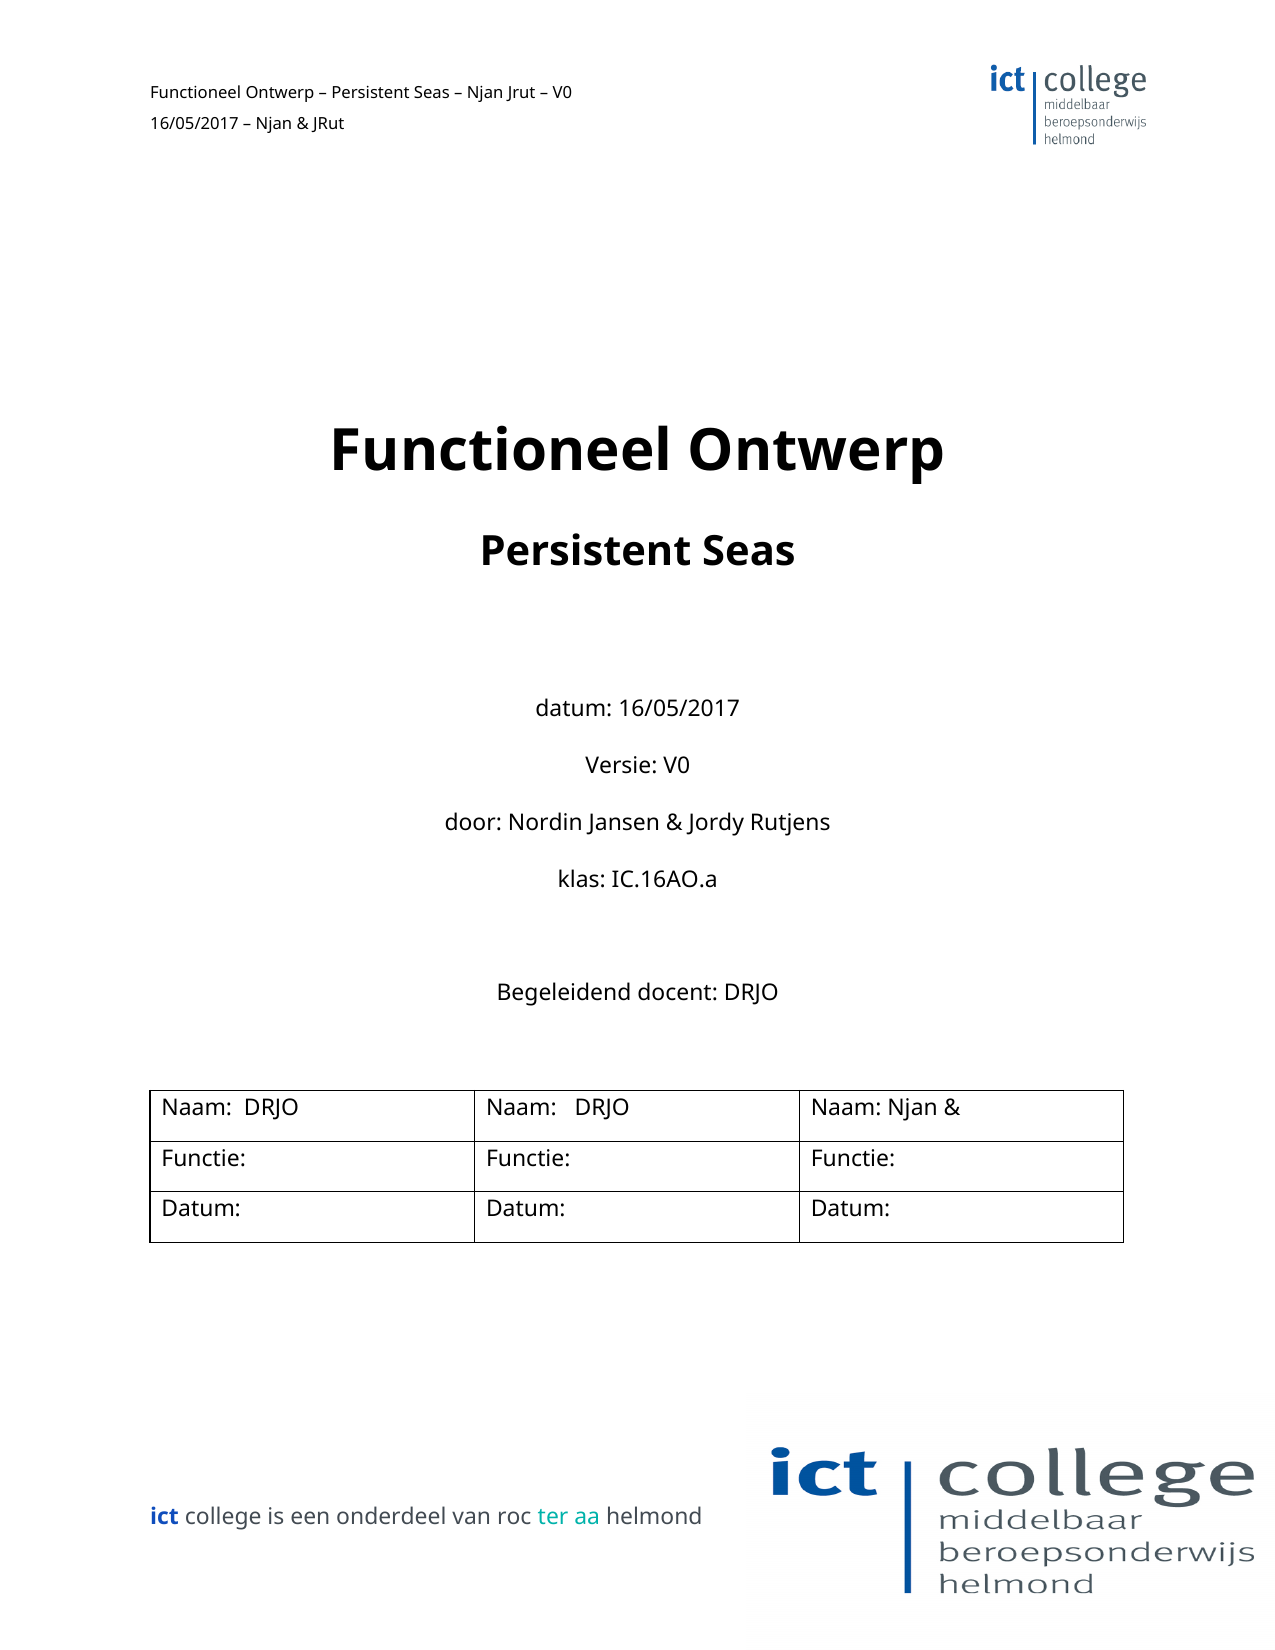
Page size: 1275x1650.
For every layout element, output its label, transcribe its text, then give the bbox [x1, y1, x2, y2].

table_header Naam: DRJO [151, 1091, 474, 1141]
text door: Nordin Jansen & Jordy Rutjens [150, 806, 1125, 837]
table_header Naam: DRJO [475, 1091, 799, 1141]
text Versie: V0 [150, 749, 1125, 780]
text klas: IC.16AO.a [150, 863, 1125, 894]
text Functioneel Ontwerp [150, 408, 1125, 488]
text Begeleidend docent: DRJO [150, 976, 1125, 1007]
table_cell Functie: [475, 1142, 799, 1191]
table_cell Functie: [151, 1142, 474, 1191]
text Persistent Seas [150, 520, 1125, 577]
table_cell Datum: [475, 1192, 799, 1242]
table_header Naam: Njan & [800, 1091, 1123, 1141]
table_cell Functie: [800, 1142, 1123, 1191]
text datum: 16/05/2017 [150, 692, 1125, 724]
table_cell Datum: [151, 1192, 474, 1242]
table_cell Datum: [800, 1192, 1123, 1242]
